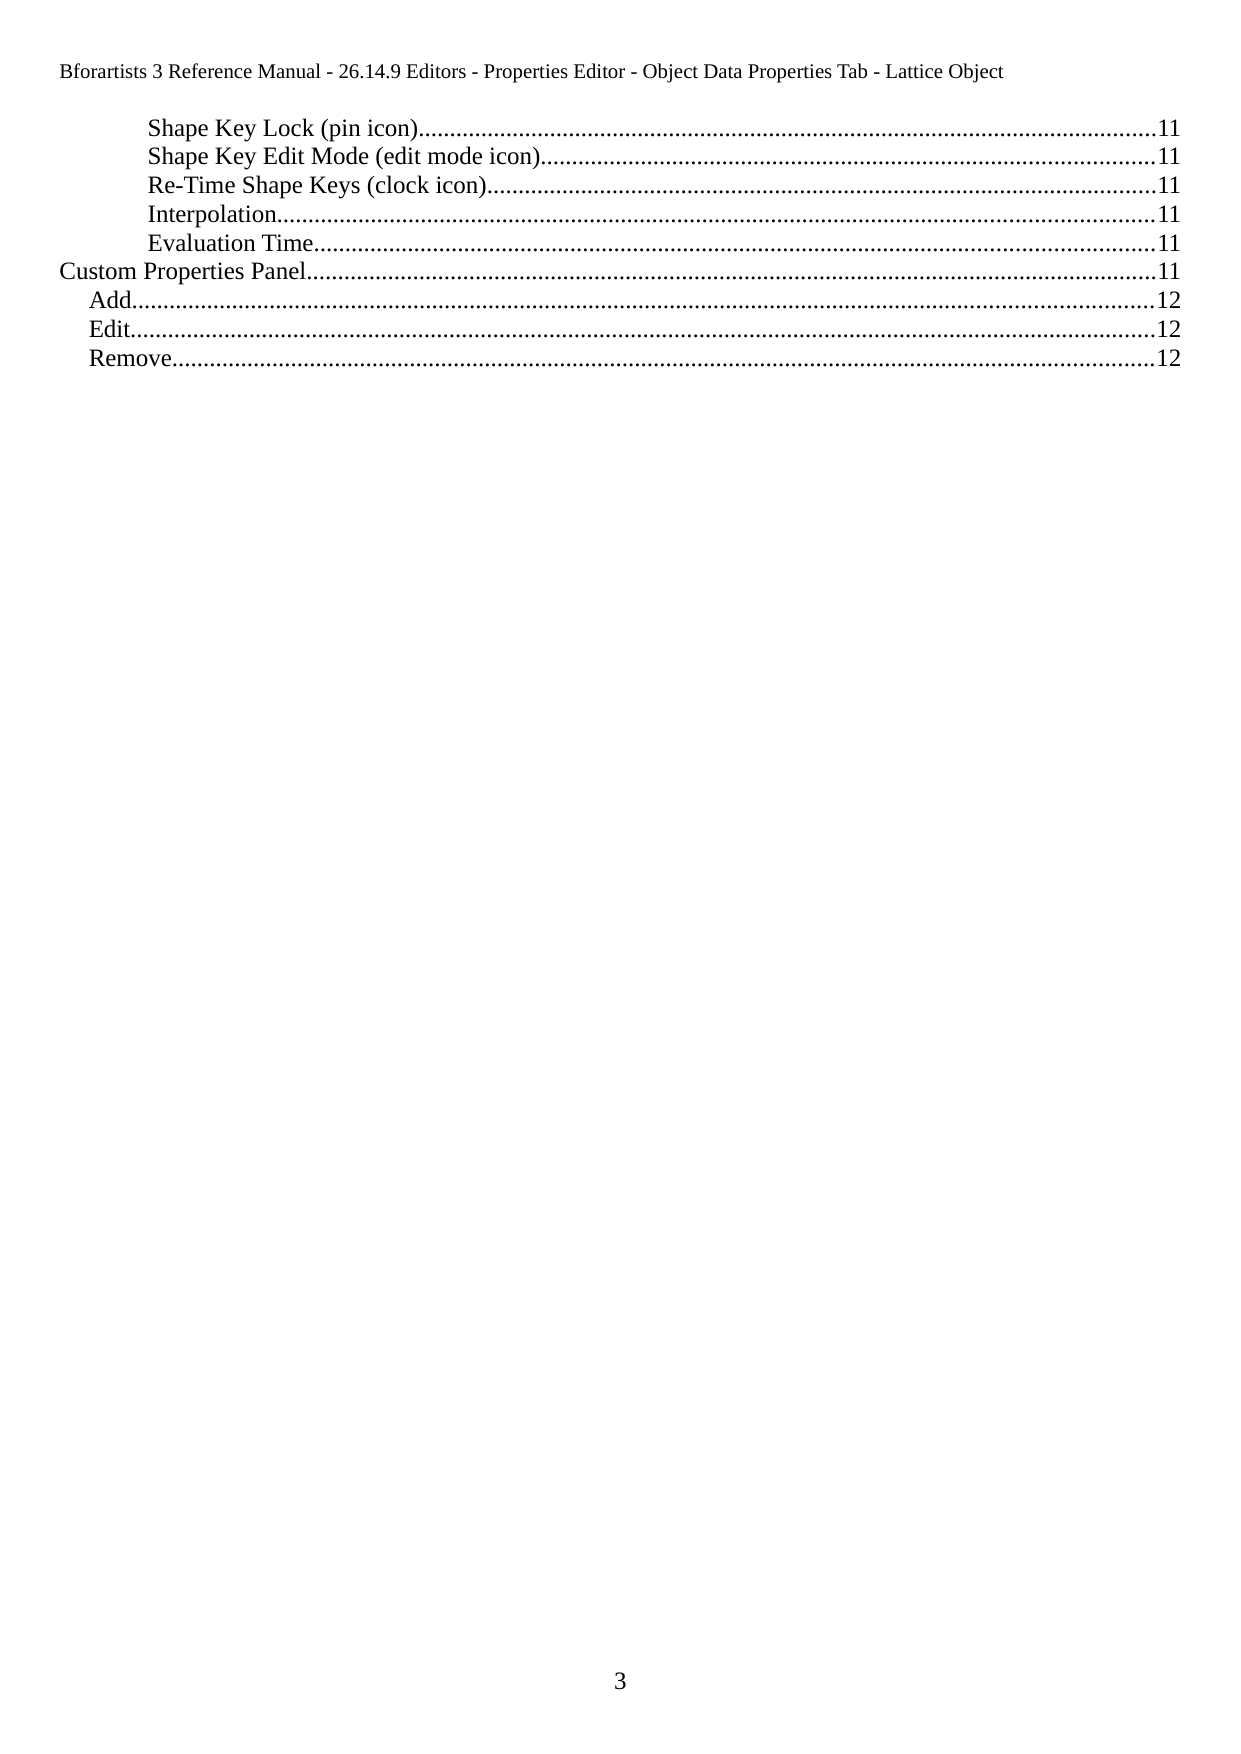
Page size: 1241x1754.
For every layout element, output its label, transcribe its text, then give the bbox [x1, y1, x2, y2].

text Custom Properties Panel 11 [59, 256, 1181, 285]
text Shape Key Edit Mode (edit mode icon) 11 [147, 141, 1181, 170]
text Interpolation 11 [147, 199, 1181, 228]
text Shape Key Lock (pin icon) 11 [147, 113, 1181, 141]
text Add 12 [88, 285, 1181, 314]
text Re-Time Shape Keys (clock icon) 11 [147, 170, 1181, 199]
text Remove 12 [88, 343, 1181, 371]
text Edit 12 [88, 314, 1181, 343]
text Evaluation Time 11 [147, 228, 1181, 256]
